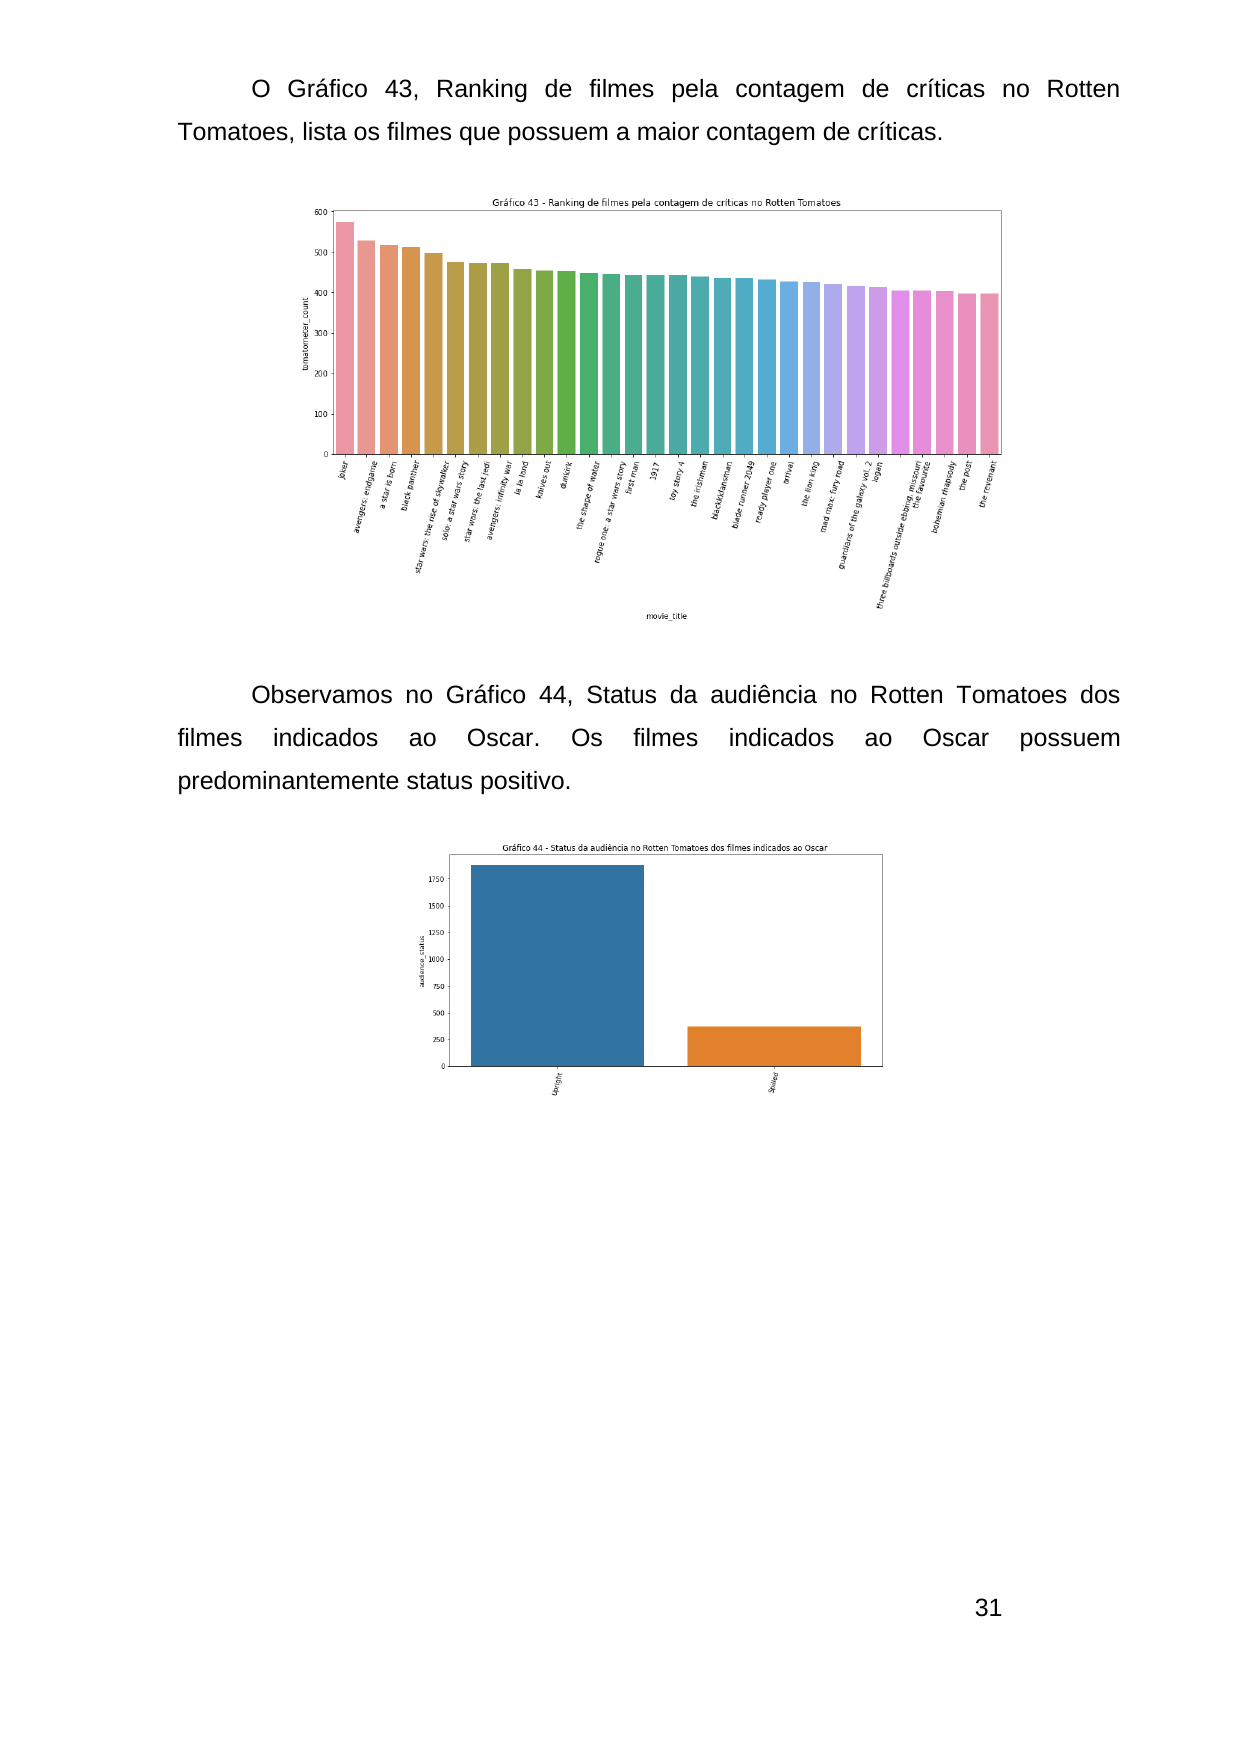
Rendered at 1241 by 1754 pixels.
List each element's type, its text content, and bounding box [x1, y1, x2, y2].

text Observamos no Gráfico 44, Status da audiência no Rotten Tomatoes dos filmes indicados ao Oscar. Os filmes indicados ao Oscar possuem predominantemente status positivo. [177, 680, 1122, 795]
picture [295, 196, 1004, 623]
text O Gráfico 43, Ranking de filmes pela contagem de críticas no Rotten Tomatoes, lista os filmes que possuem a maior contagem de críticas. [177, 74, 1122, 146]
picture [413, 840, 886, 1099]
